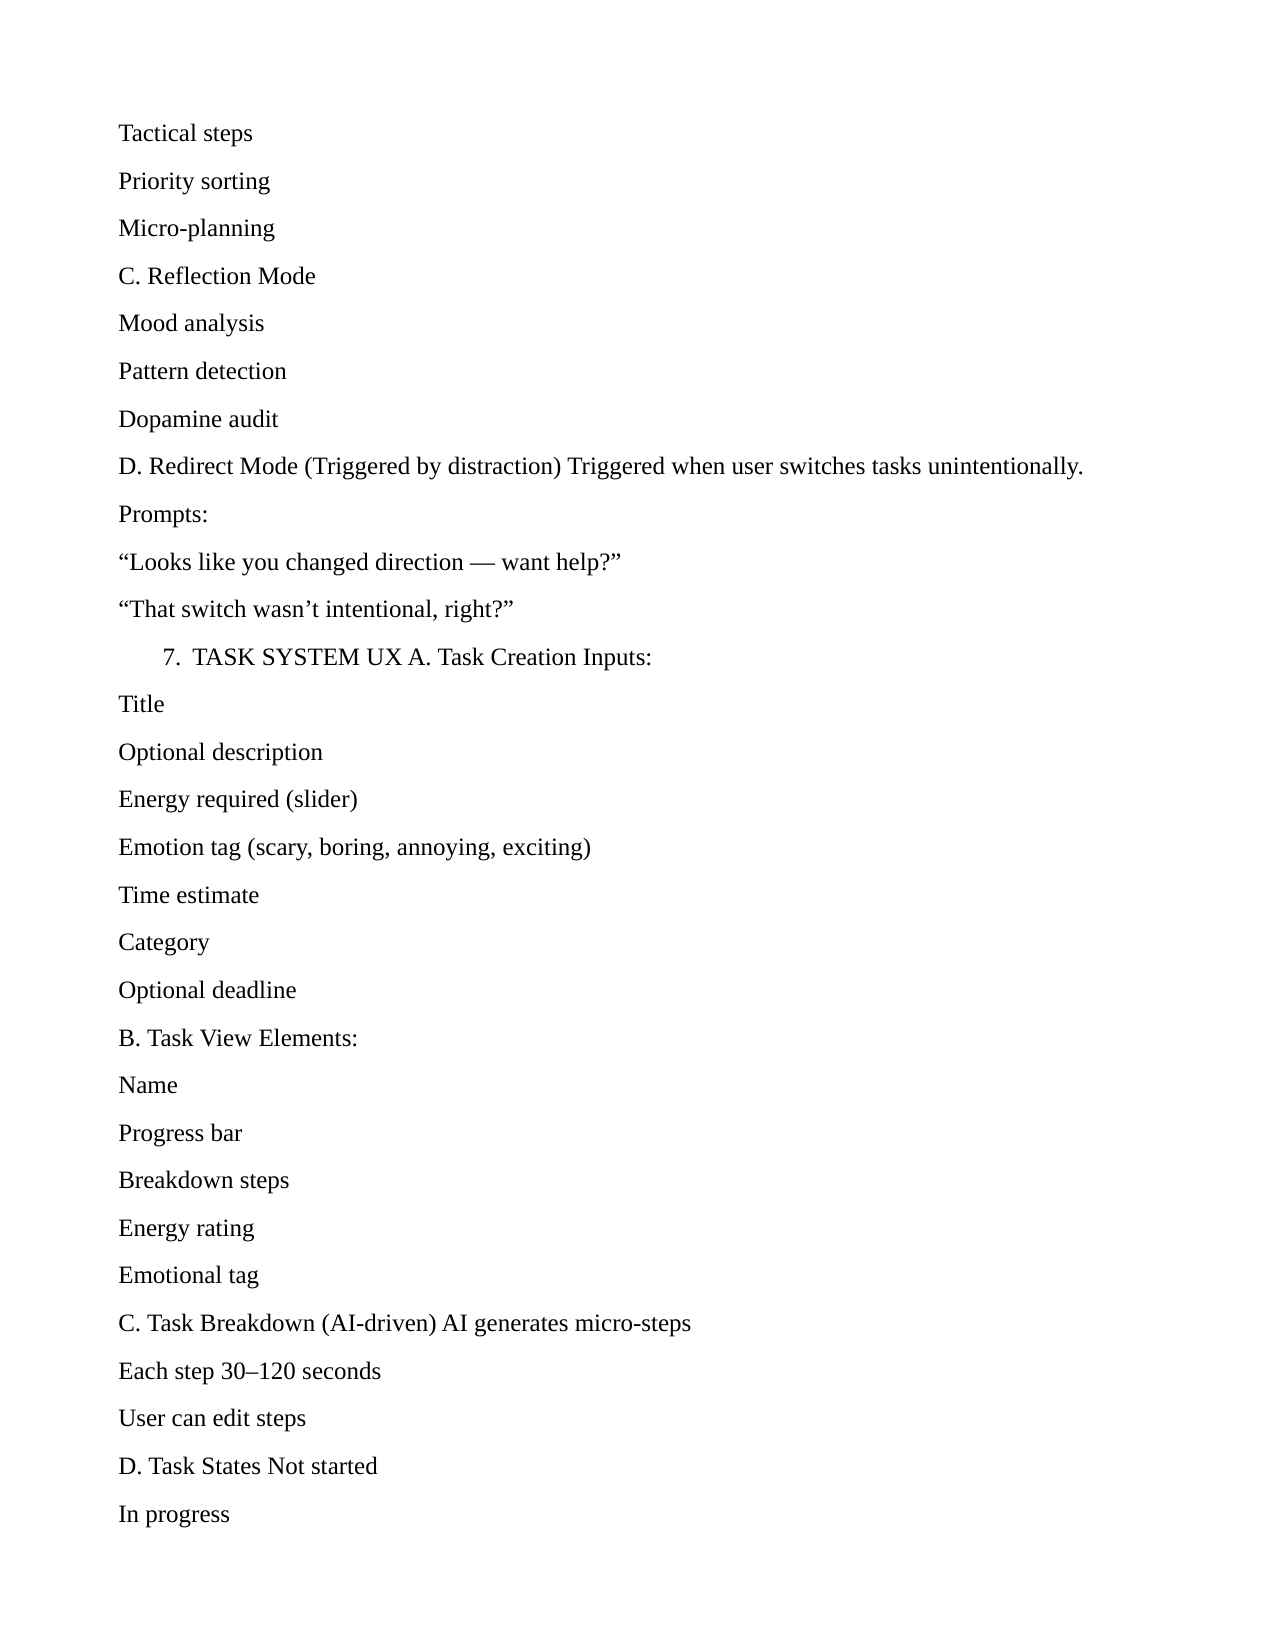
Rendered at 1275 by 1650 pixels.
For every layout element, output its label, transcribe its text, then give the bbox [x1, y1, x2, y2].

text C. Task Breakdown (AI-driven) AI generates micro-steps [118, 1308, 1157, 1337]
text Energy required (slider) [118, 784, 1157, 813]
text Time estimate [118, 880, 1157, 908]
text D. Task States Not started [118, 1451, 1157, 1480]
text Title [118, 689, 1157, 718]
text Energy rating [118, 1213, 1157, 1242]
text B. Task View Elements: [118, 1023, 1157, 1051]
text Progress bar [118, 1118, 1157, 1147]
text Emotion tag (scary, boring, annoying, exciting) [118, 832, 1157, 861]
text Mood analysis [118, 308, 1157, 337]
text Prompts: [118, 499, 1157, 528]
text Emotional tag [118, 1261, 1157, 1289]
text Tactical steps [118, 118, 1157, 147]
text C. Reflection Mode [118, 261, 1157, 290]
text Name [118, 1070, 1157, 1099]
text In progress [118, 1499, 1157, 1527]
text Micro-planning [118, 213, 1157, 242]
text Priority sorting [118, 166, 1157, 194]
text Dopamine audit [118, 404, 1157, 432]
text Category [118, 927, 1157, 956]
text Optional description [118, 737, 1157, 766]
text “Looks like you changed direction — want help?” [118, 547, 1157, 575]
text D. Redirect Mode (Triggered by distraction) Triggered when user switches tasks unintentionally. [118, 451, 1157, 480]
text Each step 30–120 seconds [118, 1356, 1157, 1384]
text “That switch wasn’t intentional, right?” [118, 594, 1157, 623]
text User can edit steps [118, 1403, 1157, 1432]
text Optional deadline [118, 975, 1157, 1004]
text Pattern detection [118, 356, 1157, 385]
list TASK SYSTEM UX A. Task Creation Inputs: [162, 642, 1157, 671]
text Breakdown steps [118, 1165, 1157, 1194]
